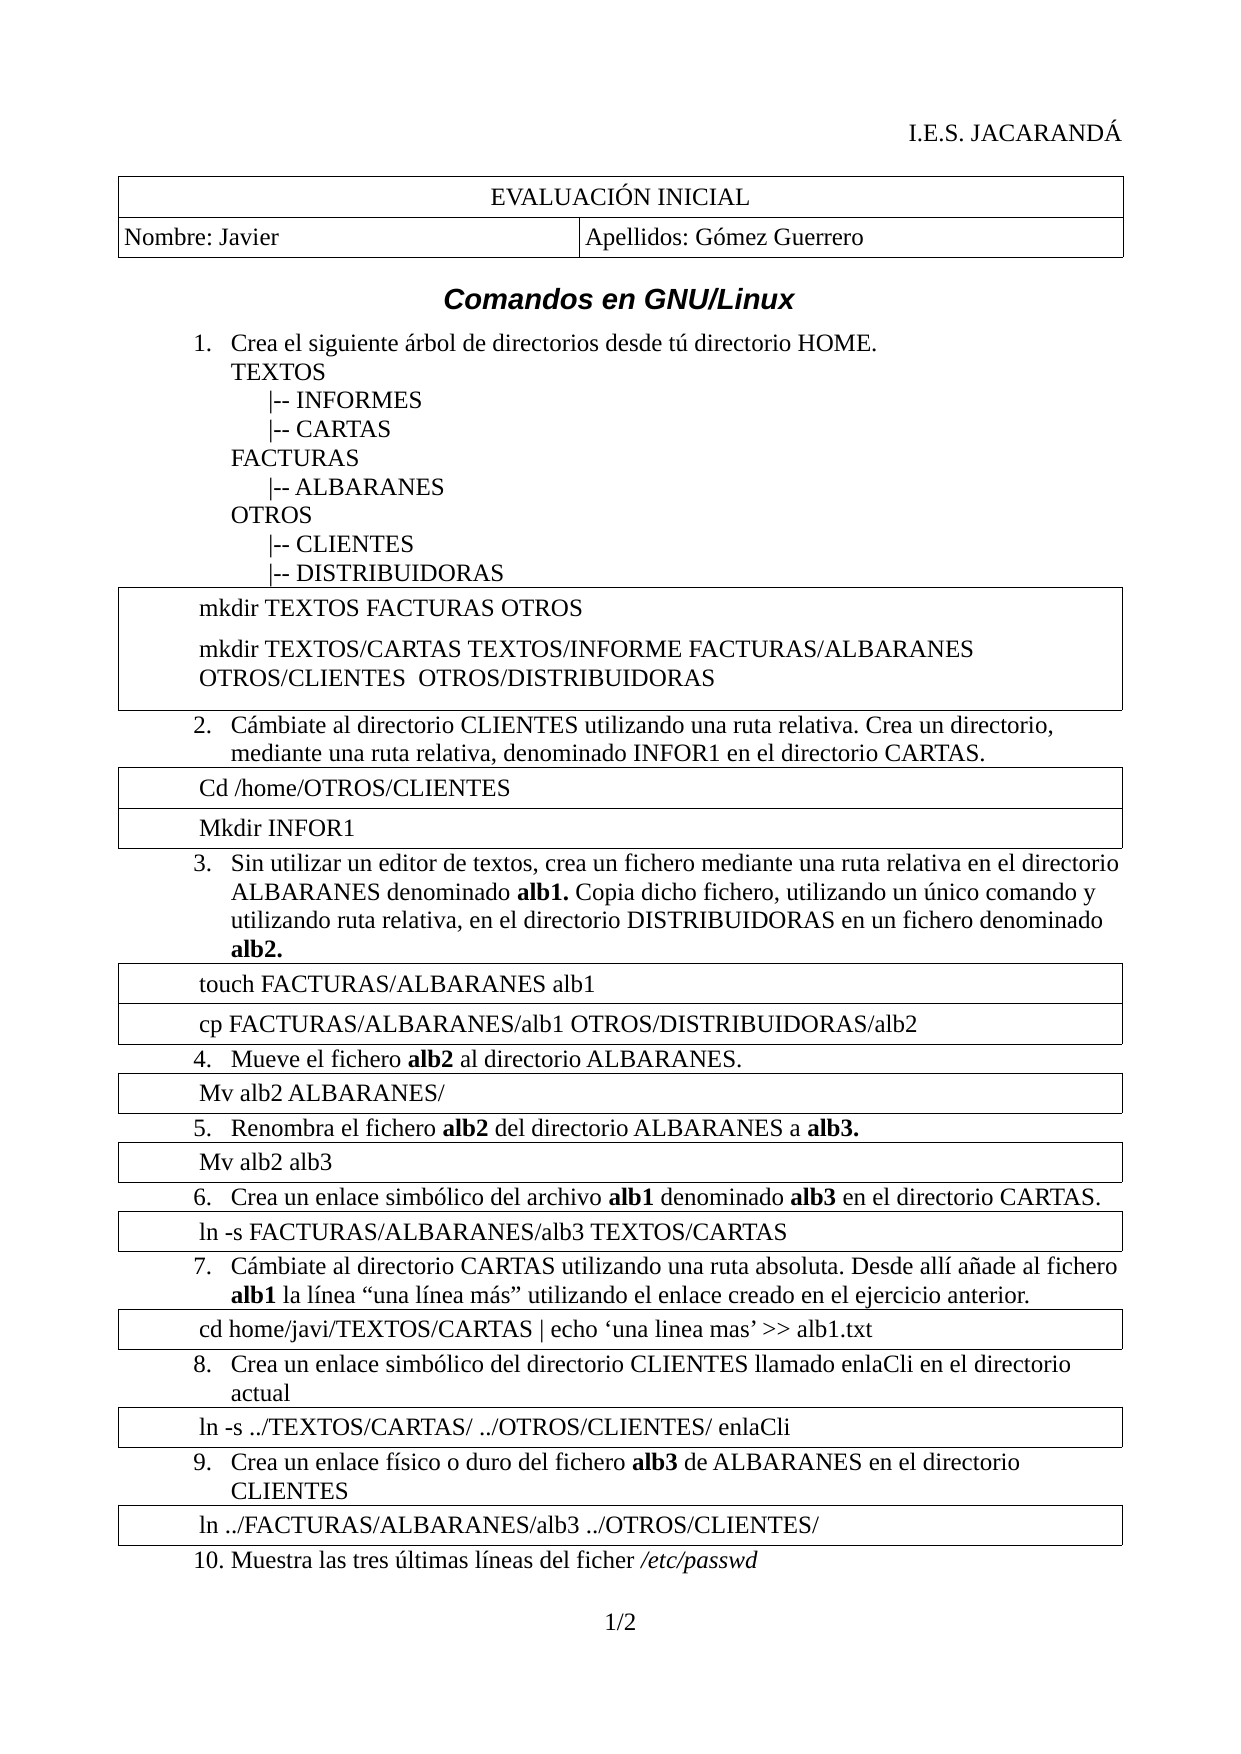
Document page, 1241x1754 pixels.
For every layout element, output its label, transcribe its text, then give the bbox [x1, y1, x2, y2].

list Renombra el fichero alb2 del directorio ALBARANES a alb3. [193, 1114, 1122, 1142]
list |-- CARTAS [231, 414, 1122, 443]
table_cell Mkdir INFOR1 [119, 809, 1122, 848]
table_header ln -s ../TEXTOS/CARTAS/ ../OTROS/CLIENTES/ enlaCli [119, 1408, 1122, 1447]
table_cell Nombre: Javier [119, 218, 579, 257]
list Mueve el fichero alb2 al directorio ALBARANES. [193, 1045, 1122, 1072]
table_header ln -s FACTURAS/ALBARANES/alb3 TEXTOS/CARTAS [119, 1212, 1122, 1251]
table_cell cp FACTURAS/ALBARANES/alb1 OTROS/DISTRIBUIDORAS/alb2 [119, 1004, 1122, 1044]
list Cámbiate al directorio CARTAS utilizando una ruta absoluta. Desde allí añade al fichero alb1 la línea “una línea más” utilizando el enlace creado en el ejercicio anterior. [193, 1252, 1122, 1309]
list FACTURAS [193, 443, 1122, 472]
list Crea un enlace simbólico del archivo alb1 denominado alb3 en el directorio CARTAS. [193, 1183, 1122, 1211]
table_header Mv alb2 alb3 [119, 1143, 1122, 1182]
list |-- INFORMES [231, 386, 1122, 414]
list Crea un enlace físico o duro del fichero alb3 de ALBARANES en el directorio CLIENTES [193, 1448, 1122, 1504]
table_header cd home/javi/TEXTOS/CARTAS | echo ‘una linea mas’ >> alb1.txt [119, 1310, 1122, 1349]
list |-- ALBARANES [231, 472, 1122, 501]
list |-- CLIENTES [231, 529, 1122, 558]
subtitle Comandos en GNU/Linux [118, 282, 1122, 316]
list Sin utilizar un editor de textos, crea un fichero mediante una ruta relativa en el directorio ALBARANES denominado alb1. Copia dicho fichero, utilizando un único comando y utilizando ruta relativa, en el directorio DISTRIBUIDORAS en un fichero denominado alb2. [193, 849, 1122, 963]
list OTROS [193, 501, 1122, 529]
list Muestra las tres últimas líneas del ficher /etc/passwd [193, 1546, 1122, 1574]
table_header Mv alb2 ALBARANES/ [119, 1074, 1122, 1113]
table_cell Apellidos: Gómez Guerrero [580, 218, 1123, 257]
table_header EVALUACIÓN INICIAL [119, 177, 1123, 217]
list Cámbiate al directorio CLIENTES utilizando una ruta relativa. Crea un directorio, mediante una ruta relativa, denominado INFOR1 en el directorio CARTAS. [193, 711, 1122, 767]
list Crea un enlace simbólico del directorio CLIENTES llamado enlaCli en el directorio actual [193, 1350, 1122, 1407]
table_header mkdir TEXTOS FACTURAS OTROS mkdir TEXTOS/CARTAS TEXTOS/INFORME FACTURAS/ALBARANES OTROS/CLIENTES OTROS/DISTRIBUIDORAS [119, 588, 1122, 710]
table_header touch FACTURAS/ALBARANES alb1 [119, 964, 1122, 1003]
list |-- DISTRIBUIDORAS [231, 558, 1122, 587]
list Crea el siguiente árbol de directorios desde tú directorio HOME. [193, 328, 1122, 357]
table_header ln ../FACTURAS/ALBARANES/alb3 ../OTROS/CLIENTES/ [119, 1506, 1122, 1545]
list TEXTOS [193, 357, 1122, 386]
table_header Cd /home/OTROS/CLIENTES [119, 768, 1122, 808]
